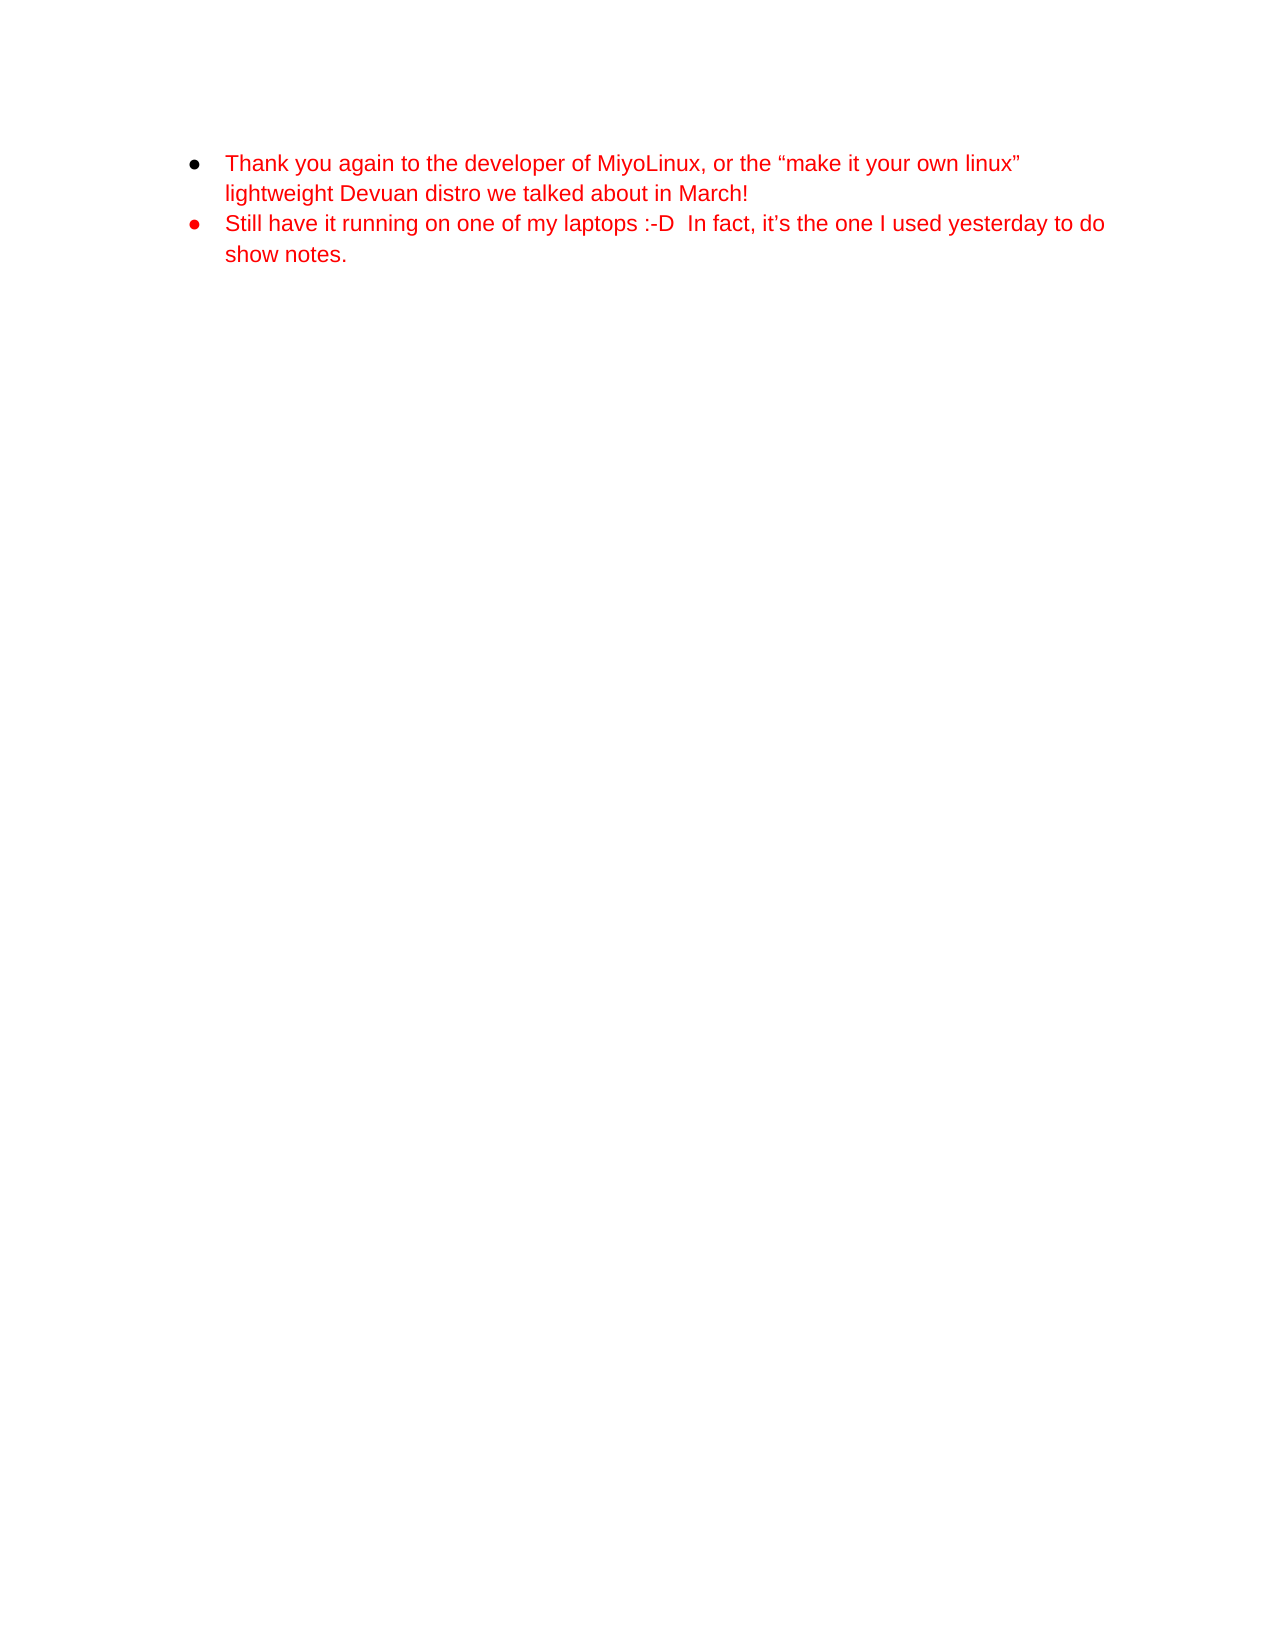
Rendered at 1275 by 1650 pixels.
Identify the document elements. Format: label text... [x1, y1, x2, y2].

list Still have it running on one of my laptops :-D In fact, it’s the one I used yesterday to do show notes. [187, 210, 1125, 267]
list Thank you again to the developer of MiyoLinux, or the “make it your own linux” lightweight Devuan distro we talked about in March! [187, 150, 1125, 207]
